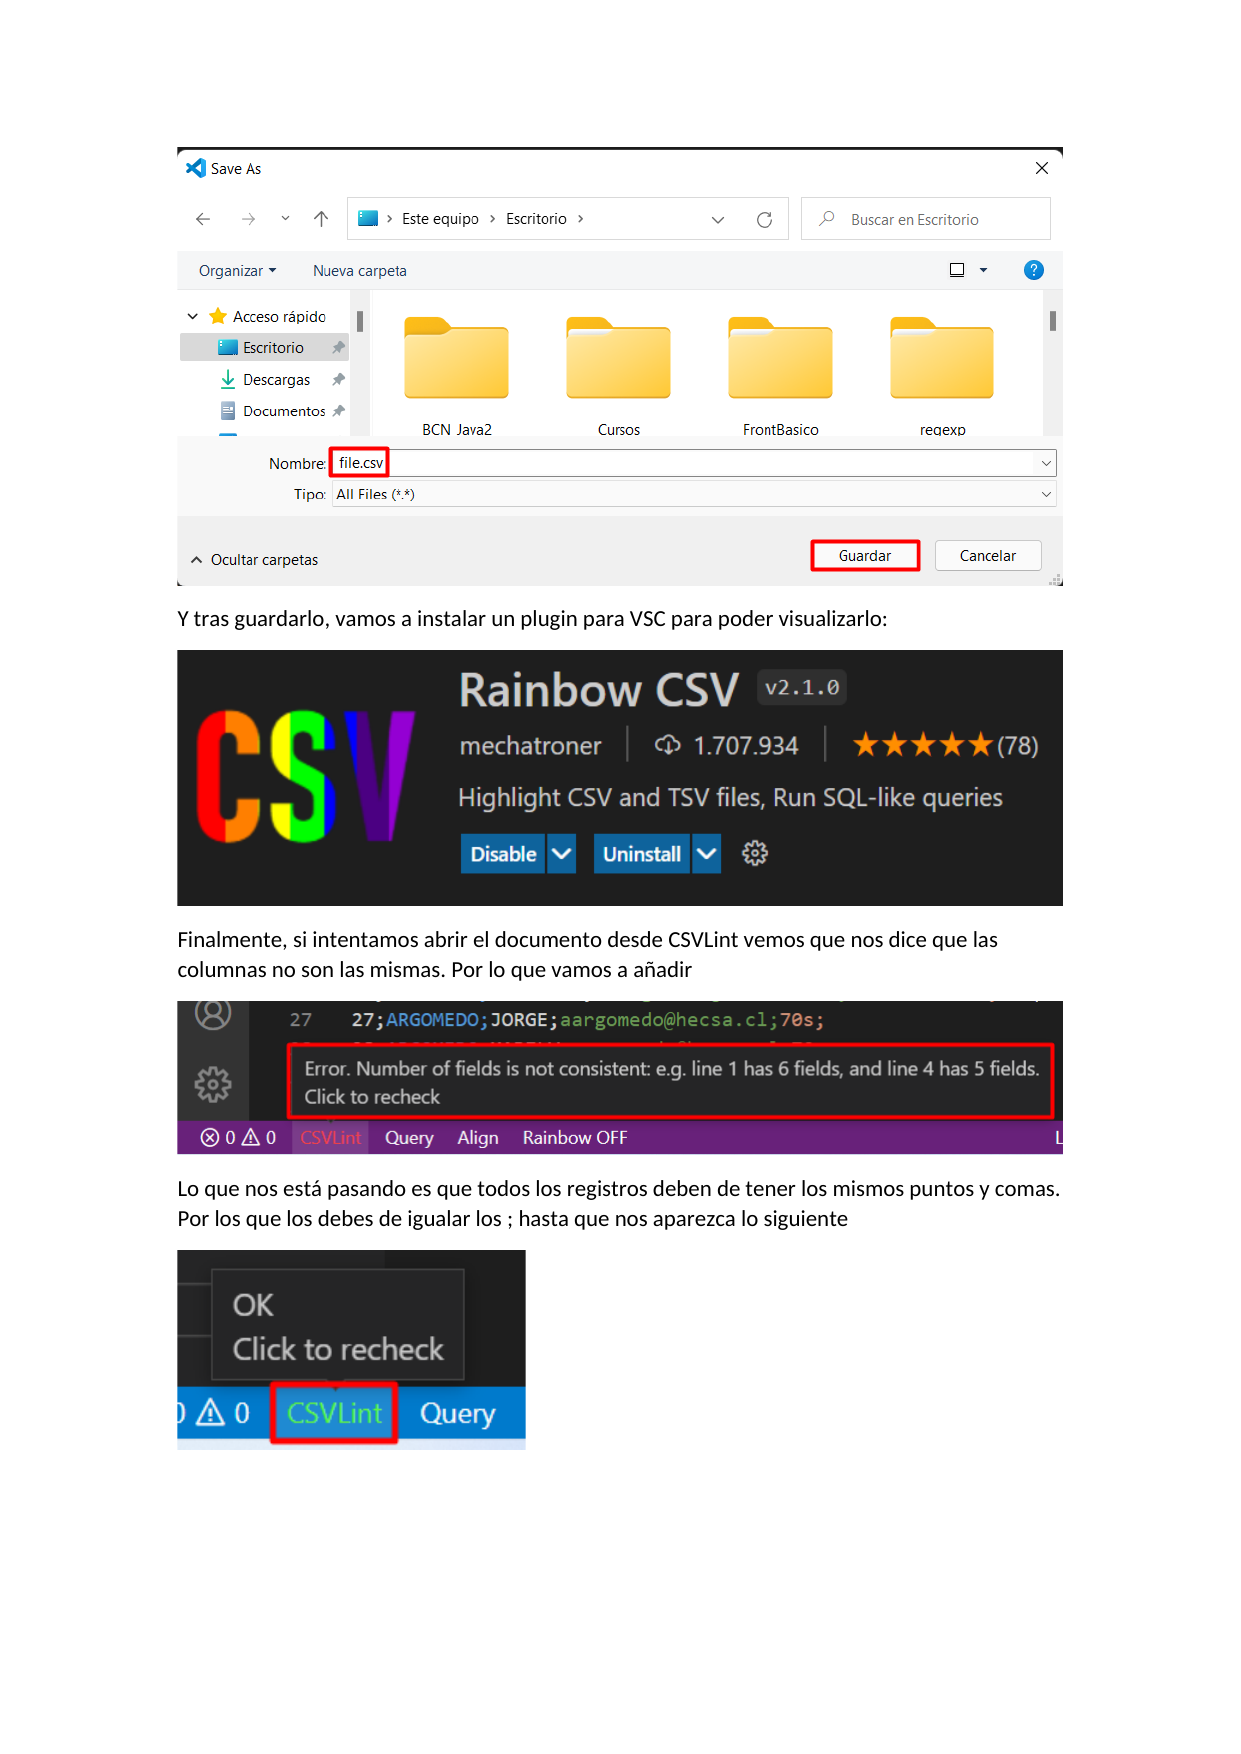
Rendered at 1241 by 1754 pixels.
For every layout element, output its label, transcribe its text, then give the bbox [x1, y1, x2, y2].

picture [177, 650, 1063, 906]
picture [177, 147, 1063, 586]
picture [177, 1250, 526, 1450]
picture [177, 1001, 1063, 1155]
text Y tras guardarlo, vamos a instalar un plugin para VSC para poder visualizarlo: [177, 604, 1063, 632]
text Lo que nos está pasando es que todos los registros deben de tener los mismos puntos y comas. Por los que los debes de igualar los ; hasta que nos aparezca lo siguiente [177, 1174, 1063, 1232]
text Finalmente, si intentamos abrir el documento desde CSVLint vemos que nos dice que las columnas no son las mismas. Por lo que vamos a añadir [177, 925, 1063, 983]
